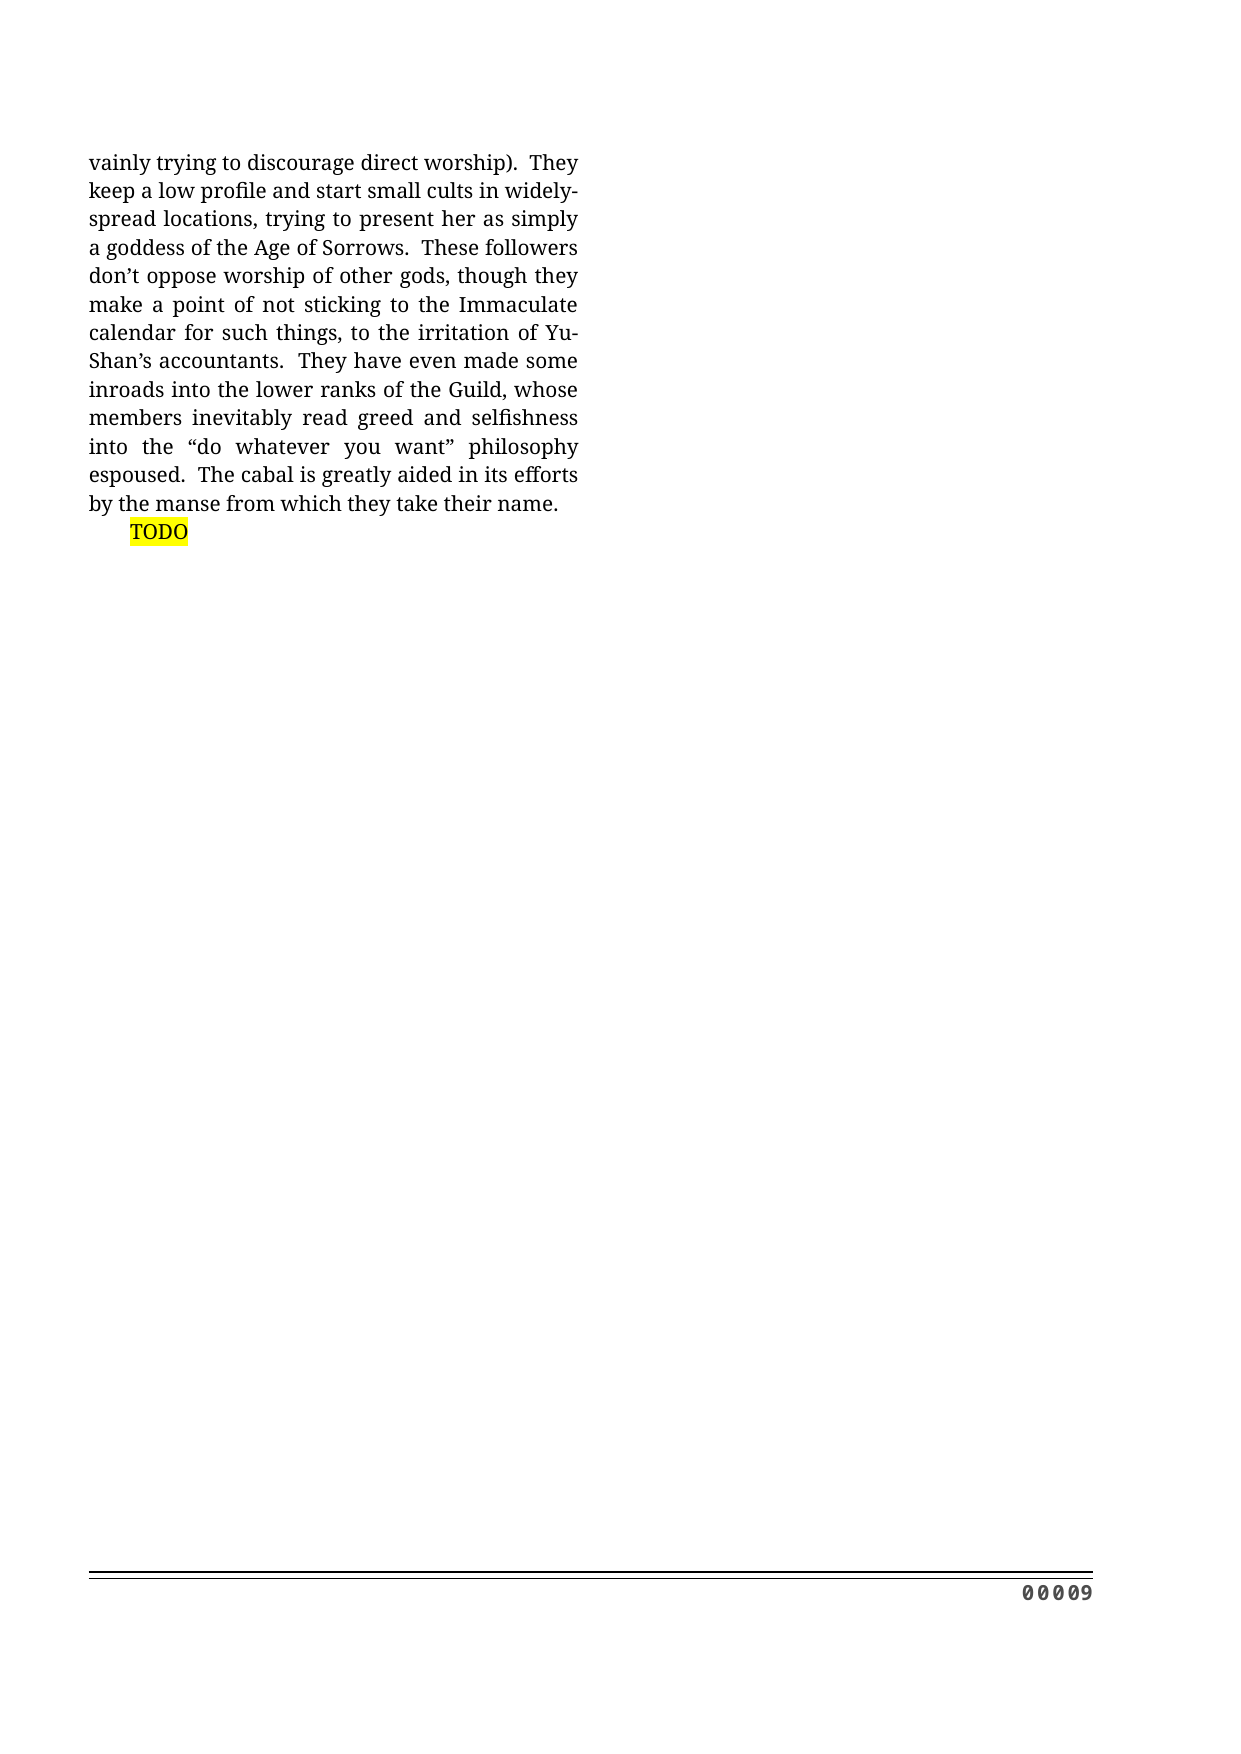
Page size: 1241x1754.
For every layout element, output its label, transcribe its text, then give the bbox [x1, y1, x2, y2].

text TODO [88, 517, 579, 546]
text vainly trying to discourage direct worship). They keep a low profile and start small cults in widely-spread locations, trying to present her as simply a goddess of the Age of Sorrows. These followers don’t oppose worship of other gods, though they make a point of not sticking to the Immaculate calendar for such things, to the irritation of Yu-Shan’s accountants. They have even made some inroads into the lower ranks of the Guild, whose members inevitably read greed and selfishness into the “do whatever you want” philosophy espoused. The cabal is greatly aided in its efforts by the manse from which they take their name. [88, 148, 579, 517]
